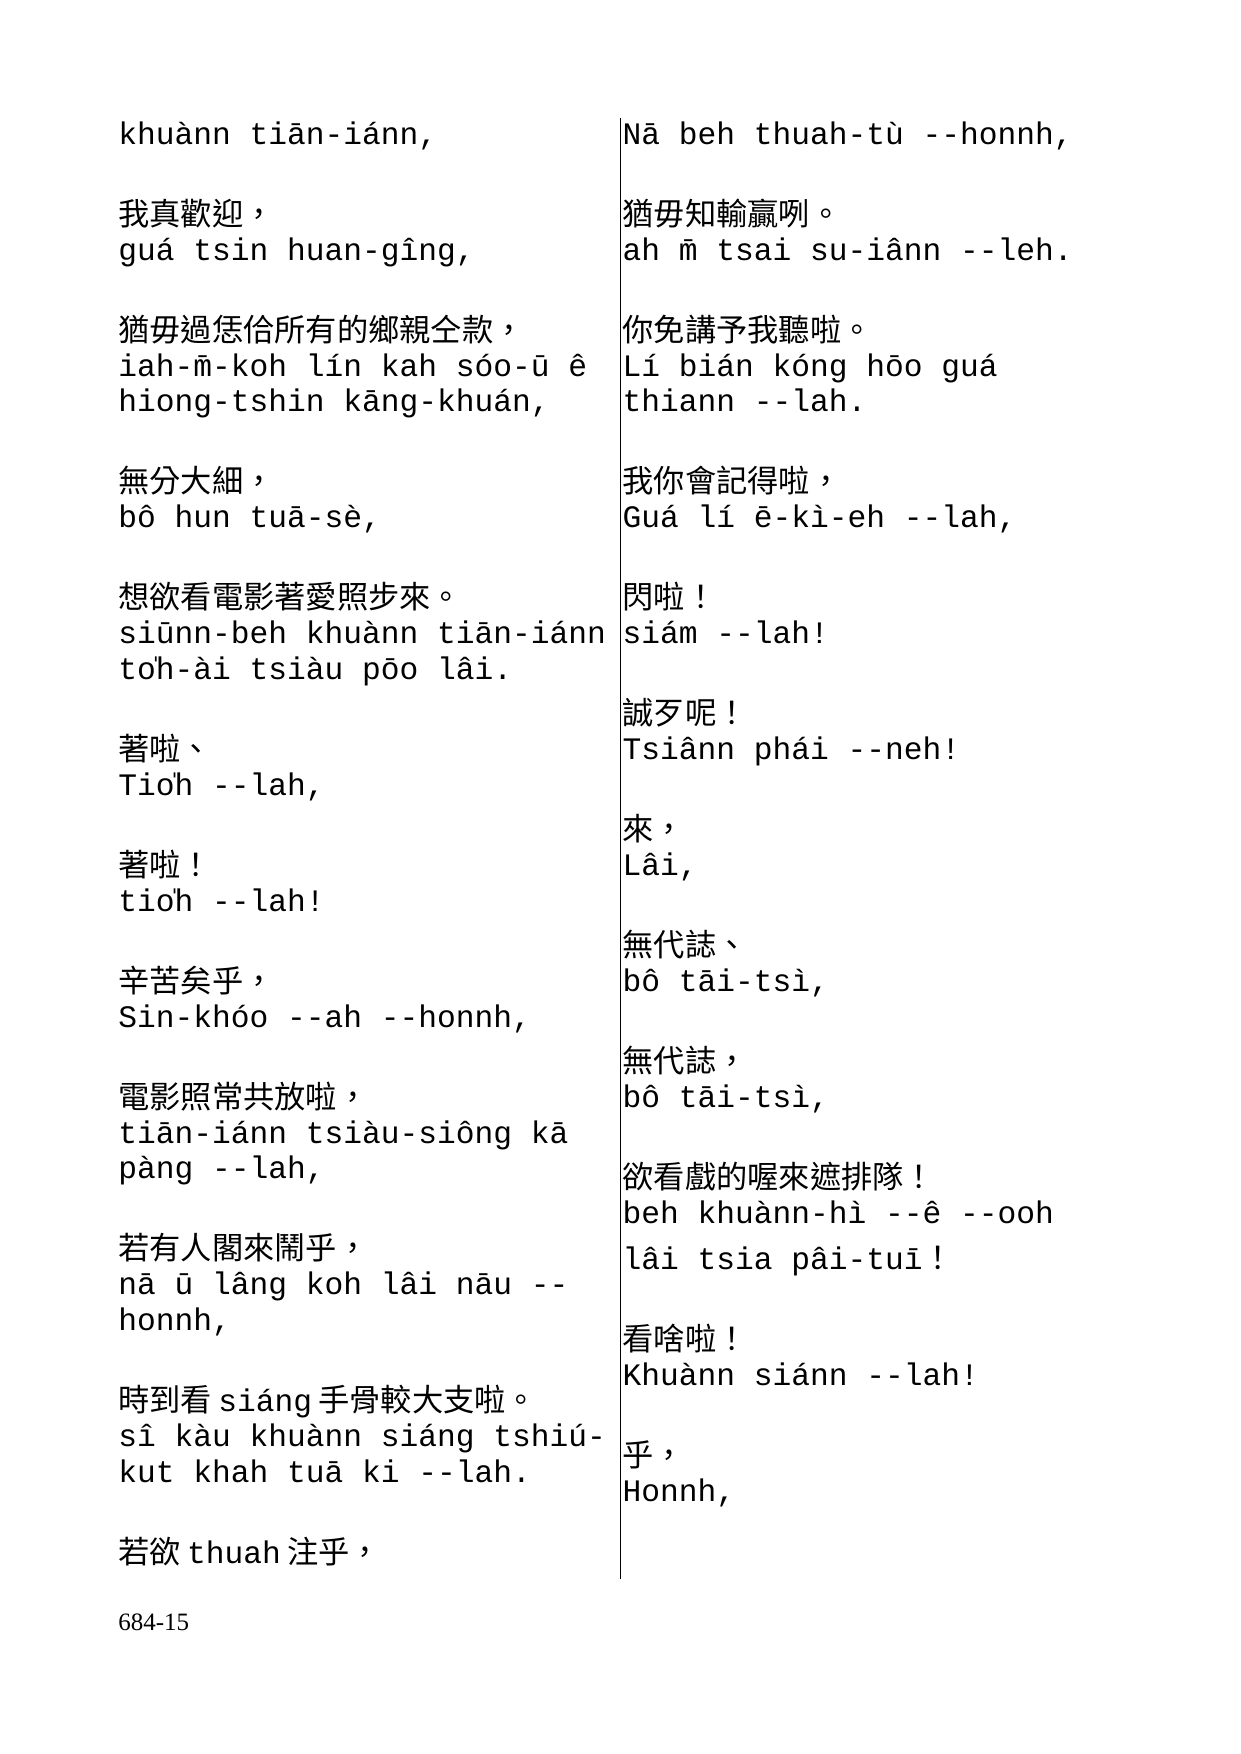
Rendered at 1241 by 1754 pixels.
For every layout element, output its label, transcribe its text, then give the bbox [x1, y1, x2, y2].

text 欲看戲的喔來遮排隊！ [622, 1153, 1122, 1198]
text Guá lí ē-kì-eh --lah, [622, 502, 1122, 537]
text 想欲看電影著愛照步來。 [118, 572, 618, 618]
text 來， [622, 804, 1122, 850]
text 無分大細， [118, 456, 618, 502]
text 猶毋過恁佮所有的鄉親仝款， [118, 305, 618, 350]
text bô hun tuā-sè, [118, 502, 618, 537]
text sî kàu khuànn siáng tshiú-kut khah tuā ki --lah. [118, 1421, 618, 1491]
text 誠歹呢！ [622, 688, 1122, 734]
text Khuànn siánn --lah! [622, 1359, 1122, 1395]
text Tsiânn phái --neh! [622, 734, 1122, 769]
text 乎， [622, 1430, 1122, 1476]
text 猶毋知輸贏咧。 [622, 189, 1122, 234]
text 我你會記得啦， [622, 456, 1122, 502]
text tio̍h --lah! [118, 885, 618, 921]
text Lí bián kóng hōo guá thiann --lah. [622, 350, 1122, 421]
text 無代誌、 [622, 921, 1122, 966]
text beh khuànn-hì --ê --ooh lâi tsia pâi-tuī！ [622, 1198, 1122, 1279]
text 無代誌， [622, 1037, 1122, 1082]
text 閃啦！ [622, 572, 1122, 618]
text Honnh, [622, 1476, 1122, 1511]
text bô tāi-tsì, [622, 966, 1122, 1001]
text 辛苦矣乎， [118, 956, 618, 1001]
text guá tsin huan-gîng, [118, 234, 618, 269]
text siūnn-beh khuànn tiān-iánn to̍h-ài tsiàu pōo lâi. [118, 618, 618, 688]
text 著啦！ [118, 840, 618, 885]
text ah m̄ tsai su-iânn --leh. [622, 234, 1122, 269]
text Sin-khóo --ah --honnh, [118, 1001, 618, 1037]
text 你免講予我聽啦。 [622, 305, 1122, 350]
text 著啦、 [118, 724, 618, 769]
text Lâi, [622, 850, 1122, 885]
text siám --lah! [622, 618, 1122, 653]
text Tio̍h --lah, [118, 769, 618, 804]
text 若欲thuah注乎， [118, 1527, 618, 1572]
text 看啥啦！ [622, 1314, 1122, 1359]
text iah-m̄-koh lín kah sóo-ū ê hiong-tshin kāng-khuán, [118, 350, 618, 421]
text 時到看siáng手骨較大支啦。 [118, 1375, 618, 1421]
text khuànn tiān-iánn, [118, 118, 618, 153]
text tiān-iánn tsiàu-siông kā pàng --lah, [118, 1117, 618, 1188]
text Nā beh thuah-tù --honnh, [622, 118, 1122, 153]
text 我真歡迎， [118, 189, 618, 234]
text 電影照常共放啦， [118, 1072, 618, 1117]
text bô tāi-tsì, [622, 1082, 1122, 1117]
text 若有人閣來鬧乎， [118, 1223, 618, 1269]
text nā ū lâng koh lâi nāu --honnh, [118, 1269, 618, 1339]
